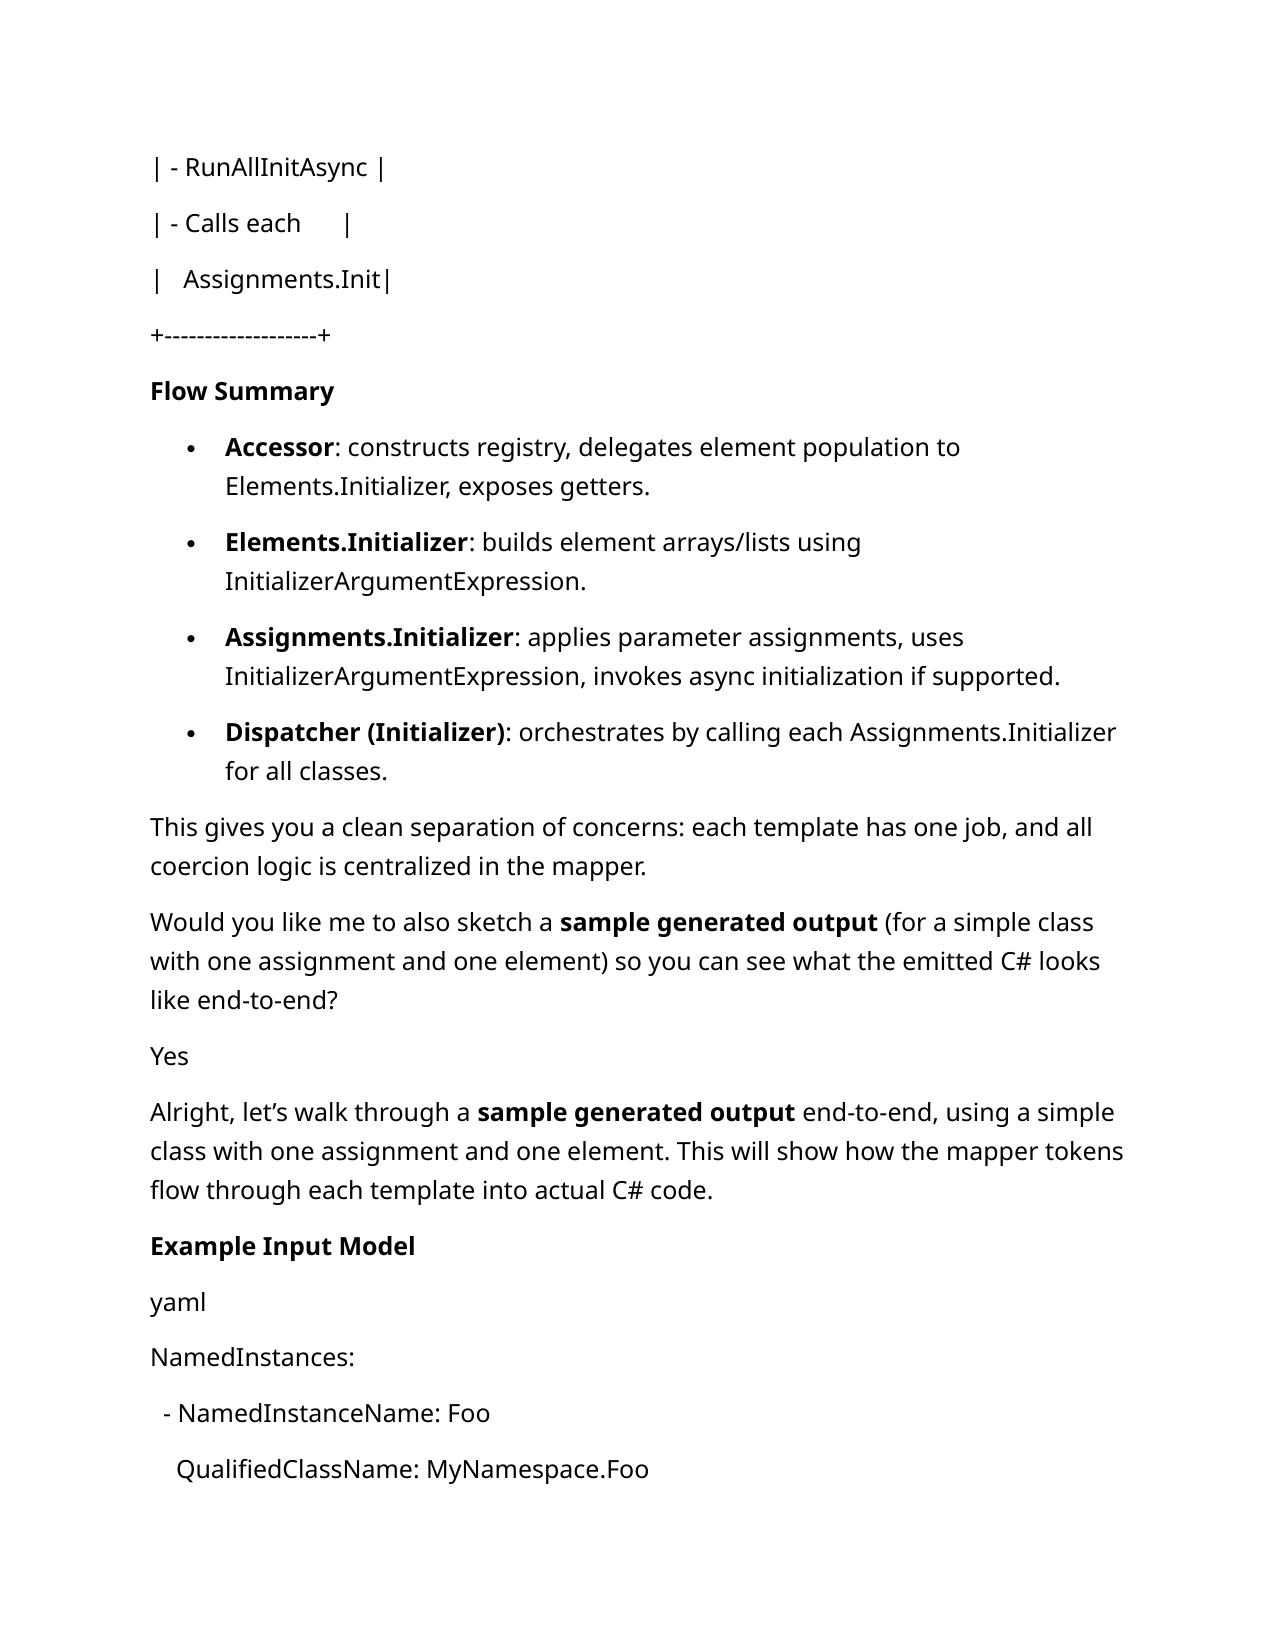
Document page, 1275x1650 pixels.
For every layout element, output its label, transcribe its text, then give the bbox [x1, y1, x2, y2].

text QualifiedClassName: MyNamespace.Foo [150, 1452, 1125, 1486]
text Flow Summary [150, 373, 1125, 407]
text Yes [150, 1038, 1125, 1072]
list Assignments.Initializer: applies parameter assignments, uses InitializerArgumentExpression, invokes async initialization if supported. [187, 619, 1125, 692]
text yaml [150, 1284, 1125, 1318]
list Accessor: constructs registry, delegates element population to Elements.Initializer, exposes getters. [187, 429, 1125, 502]
text This gives you a clean separation of concerns: each template has one job, and all coercion logic is centralized in the mapper. [150, 809, 1125, 882]
list Dispatcher (Initializer): orchestrates by calling each Assignments.Initializer for all classes. [187, 714, 1125, 787]
text Example Input Model [150, 1228, 1125, 1262]
text | Assignments.Init| [150, 262, 1125, 296]
text +-------------------+ [150, 317, 1125, 352]
text | - Calls each | [150, 206, 1125, 240]
text NamedInstances: [150, 1340, 1125, 1374]
text - NamedInstanceName: Foo [150, 1396, 1125, 1430]
text Would you like me to also sketch a sample generated output (for a simple class with one assignment and one element) so you can see what the emitted C# looks like end‑to‑end? [150, 904, 1125, 1017]
list Elements.Initializer: builds element arrays/lists using InitializerArgumentExpression. [187, 524, 1125, 597]
text Alright, let’s walk through a sample generated output end‑to‑end, using a simple class with one assignment and one element. This will show how the mapper tokens flow through each template into actual C# code. [150, 1094, 1125, 1207]
text | - RunAllInitAsync | [150, 150, 1125, 184]
